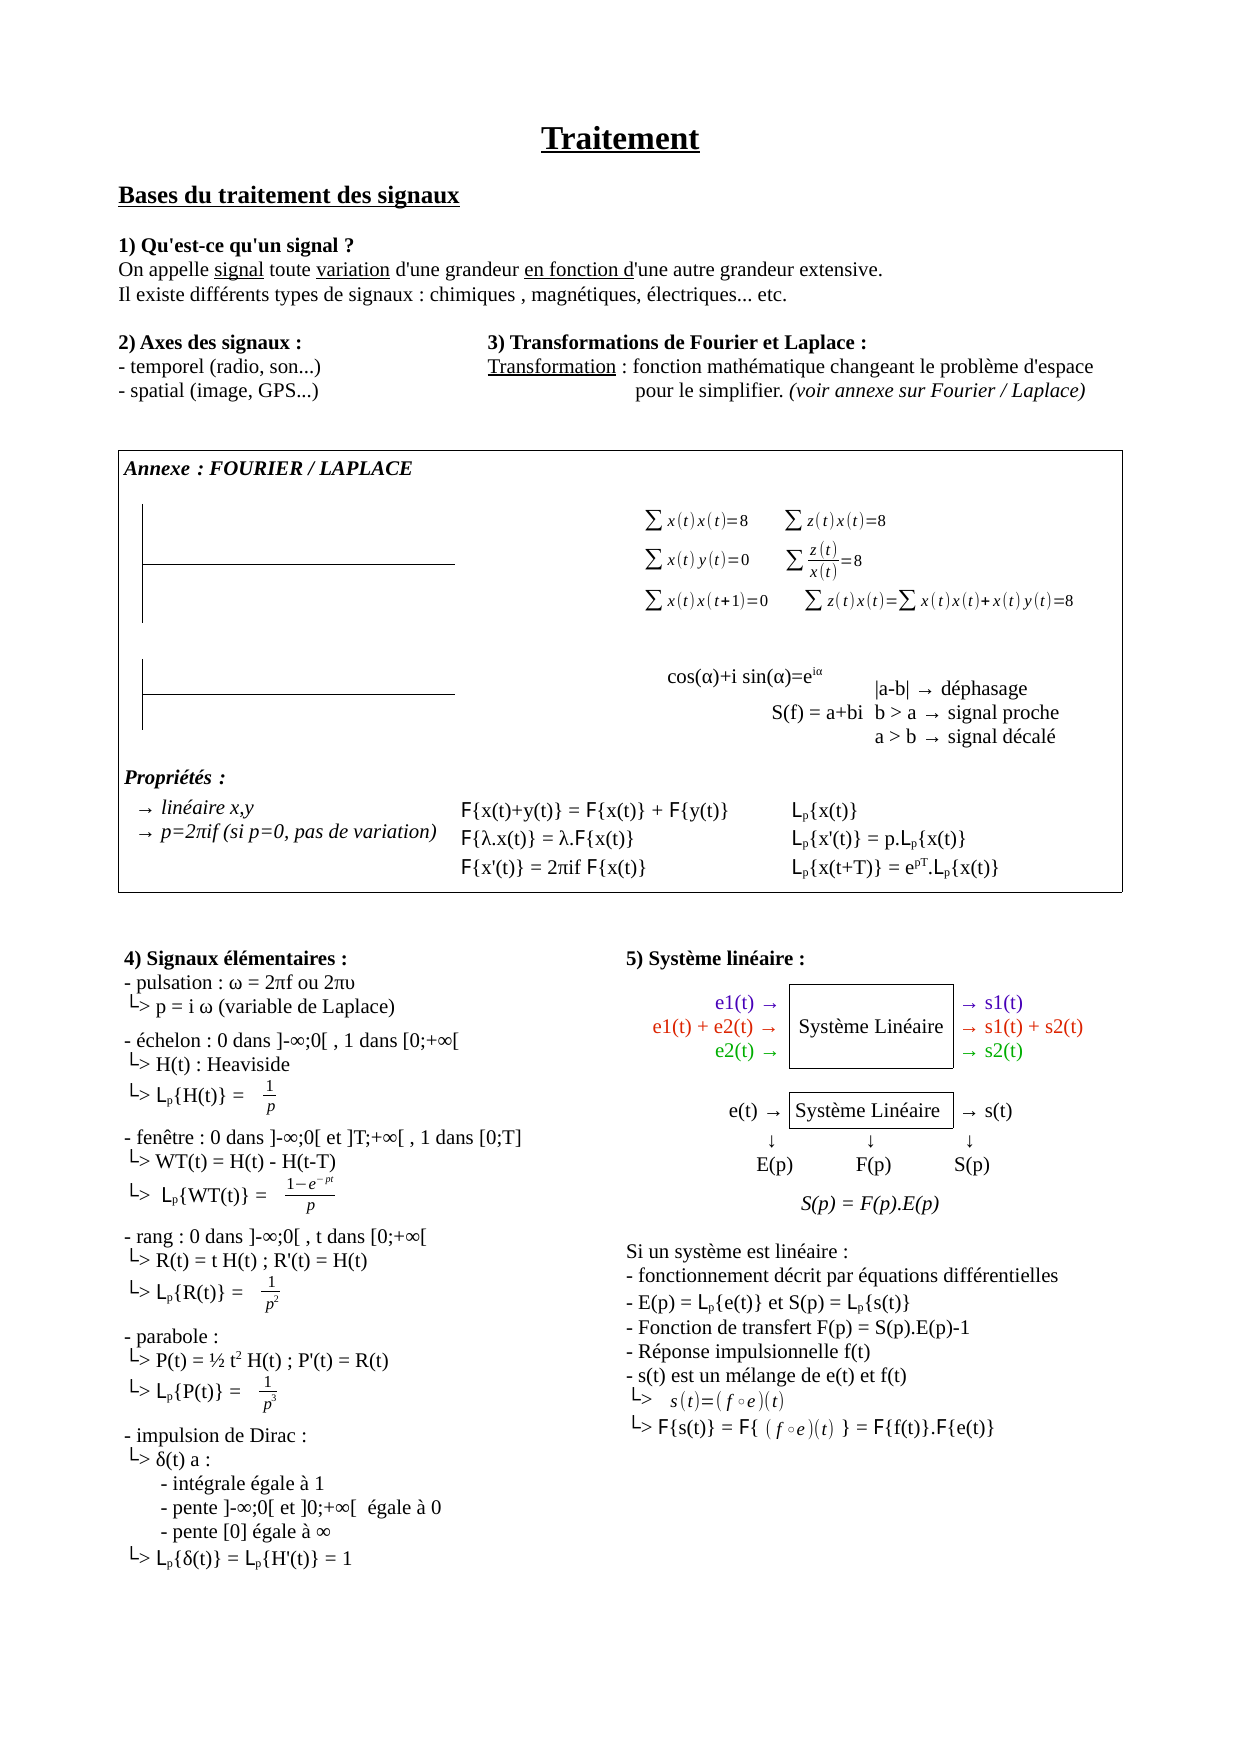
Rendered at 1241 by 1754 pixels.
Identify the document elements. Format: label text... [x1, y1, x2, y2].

table_cell cos(α)+i sin(α)=eiα [620, 659, 869, 694]
text 2) Axes des signaux : 3) Transformations de Fourier et Laplace : [118, 329, 1122, 354]
text 1) Qu'est-ce qu'un signal ? [118, 233, 1122, 257]
table_cell [620, 730, 869, 765]
text On appelle signal toute variation d'une grandeur en fonction d'une autre grandeur extensive. [118, 257, 1122, 281]
table_cell [455, 659, 620, 694]
table_header e1(t) → e1(t) + e2(t) → e2(t) → [626, 984, 789, 1068]
table_cell [142, 730, 455, 765]
table_header 4) Signaux élémentaires : - pulsation : ω = 2πf ou 2πυ └> p = i ω (variable de Laplace) - échelon : 0 dans ]-∞;0[ , 1 dans [0;+∞[ └> H(t) : Heaviside └> Lp{H(t)} = - fenêtre : 0 dans ]-∞;0[ et ]T;+∞[ , 1 dans [0;T] └> WT(t) = H(t) - H(t-T) └> Lp{WT(t)} = - rang : 0 dans ]-∞;0[ , t dans [0;+∞[ └> R(t) = t H(t) ; R'(t) = H(t) └> Lp{R(t)} = - parabole : └> P(t) = ½ t2 H(t) ; P'(t) = R(t) └> Lp{P(t)} = - impulsion de Dirac : └> δ(t) a : - intégrale égale à 1 - pente ]-∞;0[ et ]0;+∞[ égale à 0 - pente [0] égale à ∞ └> Lp{δ(t)} = Lp{H'(t)} = 1 [118, 940, 620, 1578]
table_header → s(t) [954, 1092, 1116, 1128]
text - spatial (image, GPS...) pour le simplifier. (voir annexe sur Fourier / Laplace) [118, 378, 1122, 402]
text - temporel (radio, son...) Transformation : fonction mathématique changeant le problème d'espace [118, 354, 1122, 378]
text Traitement [118, 118, 1122, 156]
table_header 5) Système linéaire : ↓ ↓ ↓ E(p) F(p) S(p) S(p) = F(p).E(p) Si un système est linéaire : - fonctionnement décrit par équations différentielles - E(p) = Lp{e(t)} et S(p) = Lp{s(t)} - Fonction de transfert F(p) = S(p).E(p)-1 - Réponse impulsionnelle f(t) - s(t) est un mélange de e(t) et f(t) └> └> F{s(t)} = F{} = F{f(t)}.F{e(t)} [620, 940, 1122, 1578]
table_cell [455, 694, 620, 730]
table_cell [142, 623, 455, 659]
table_header → linéaire x,y → p=2πif (si p=0, pas de variation) [124, 789, 455, 886]
table_cell [455, 623, 620, 659]
table_cell [455, 564, 620, 623]
table_cell [143, 565, 455, 623]
table_header → s1(t) → s1(t) + s2(t) → s2(t) [954, 984, 1116, 1068]
table_header F{x(t)+y(t)} = F{x(t)} + F{y(t)} F{λ.x(t)} = λ.F{x(t)} F{x'(t)} = 2πif F{x(t)} [455, 789, 786, 886]
table_header [620, 504, 1116, 623]
table_cell [143, 659, 455, 694]
table_cell |a-b| → déphasage b > a → signal proche a > b → signal décalé [869, 659, 1116, 765]
table_header [455, 504, 620, 563]
table_header Annexe : FOURIER / LAPLACE Propriétés : [119, 451, 1122, 892]
table_cell [143, 695, 455, 730]
table_cell S(f) = a+bi [620, 694, 869, 730]
table_header Système Linéaire [790, 985, 953, 1068]
table_header Lp{x(t)} Lp{x'(t)} = p.Lp{x(t)} Lp{x(t+T)} = epT.Lp{x(t)} [786, 789, 1116, 886]
table_header [143, 504, 455, 563]
table_header Système Linéaire [790, 1093, 953, 1128]
text Bases du traitement des signaux [118, 181, 1122, 209]
table_cell [455, 730, 620, 765]
table_cell [620, 623, 1116, 659]
text Il existe différents types de signaux : chimiques , magnétiques, électriques... etc. [118, 281, 1122, 306]
table_header e(t) → [626, 1092, 789, 1128]
